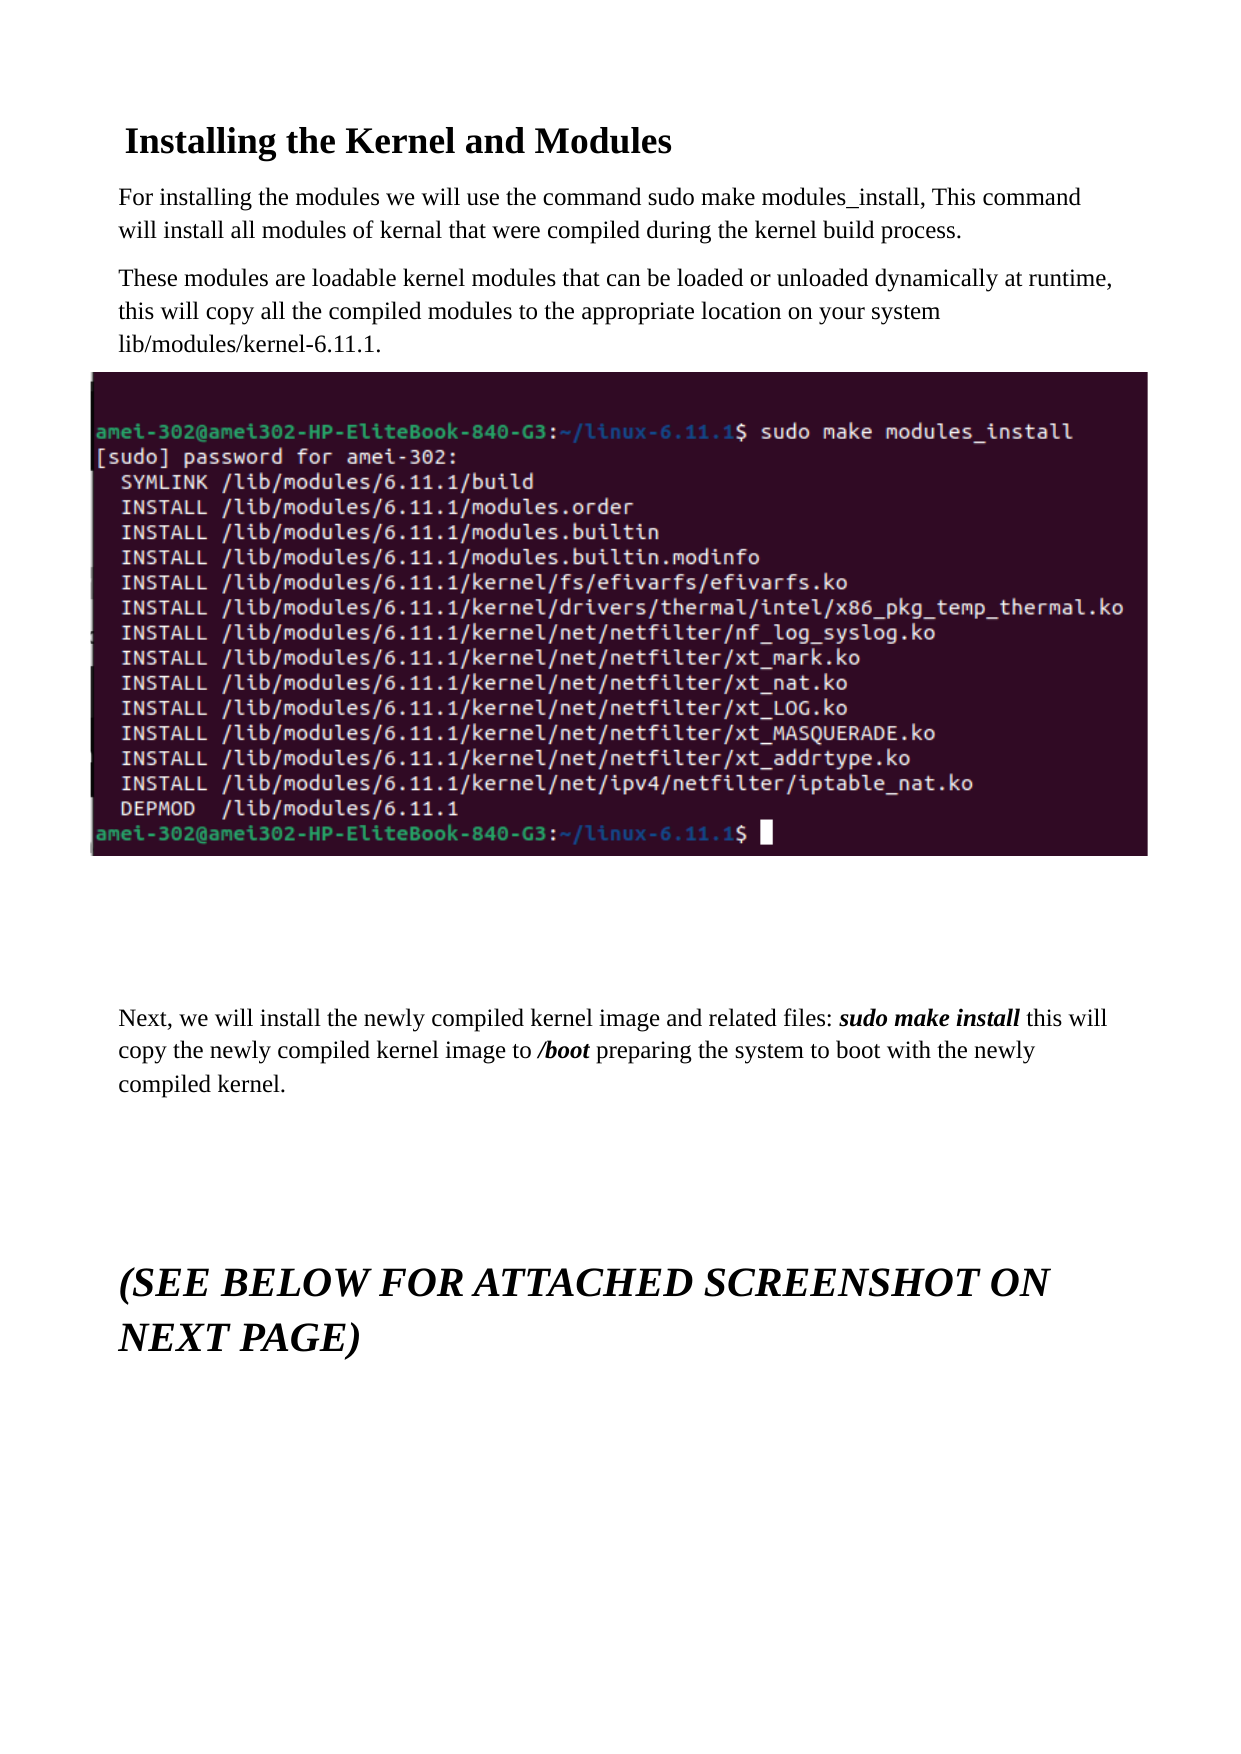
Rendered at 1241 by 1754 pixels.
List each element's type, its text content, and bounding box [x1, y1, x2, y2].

picture [90, 372, 1148, 856]
text Installing the Kernel and Modules [118, 118, 1122, 161]
text These modules are loadable kernel modules that can be loaded or unloaded dynamically at runtime, this will copy all the compiled modules to the appropriate location on your system lib/modules/kernel-6.11.1. [118, 263, 1122, 358]
text (SEE BELOW FOR ATTACHED SCREENSHOT ON NEXT PAGE) [118, 1258, 1122, 1361]
text For installing the modules we will use the command sudo make modules_install, This command will install all modules of kernal that were compiled during the kernel build process. [118, 182, 1122, 244]
text Next, we will install the newly compiled kernel image and related files: sudo make install this will copy the newly compiled kernel image to /boot preparing the system to boot with the newly compiled kernel. [118, 1003, 1122, 1097]
